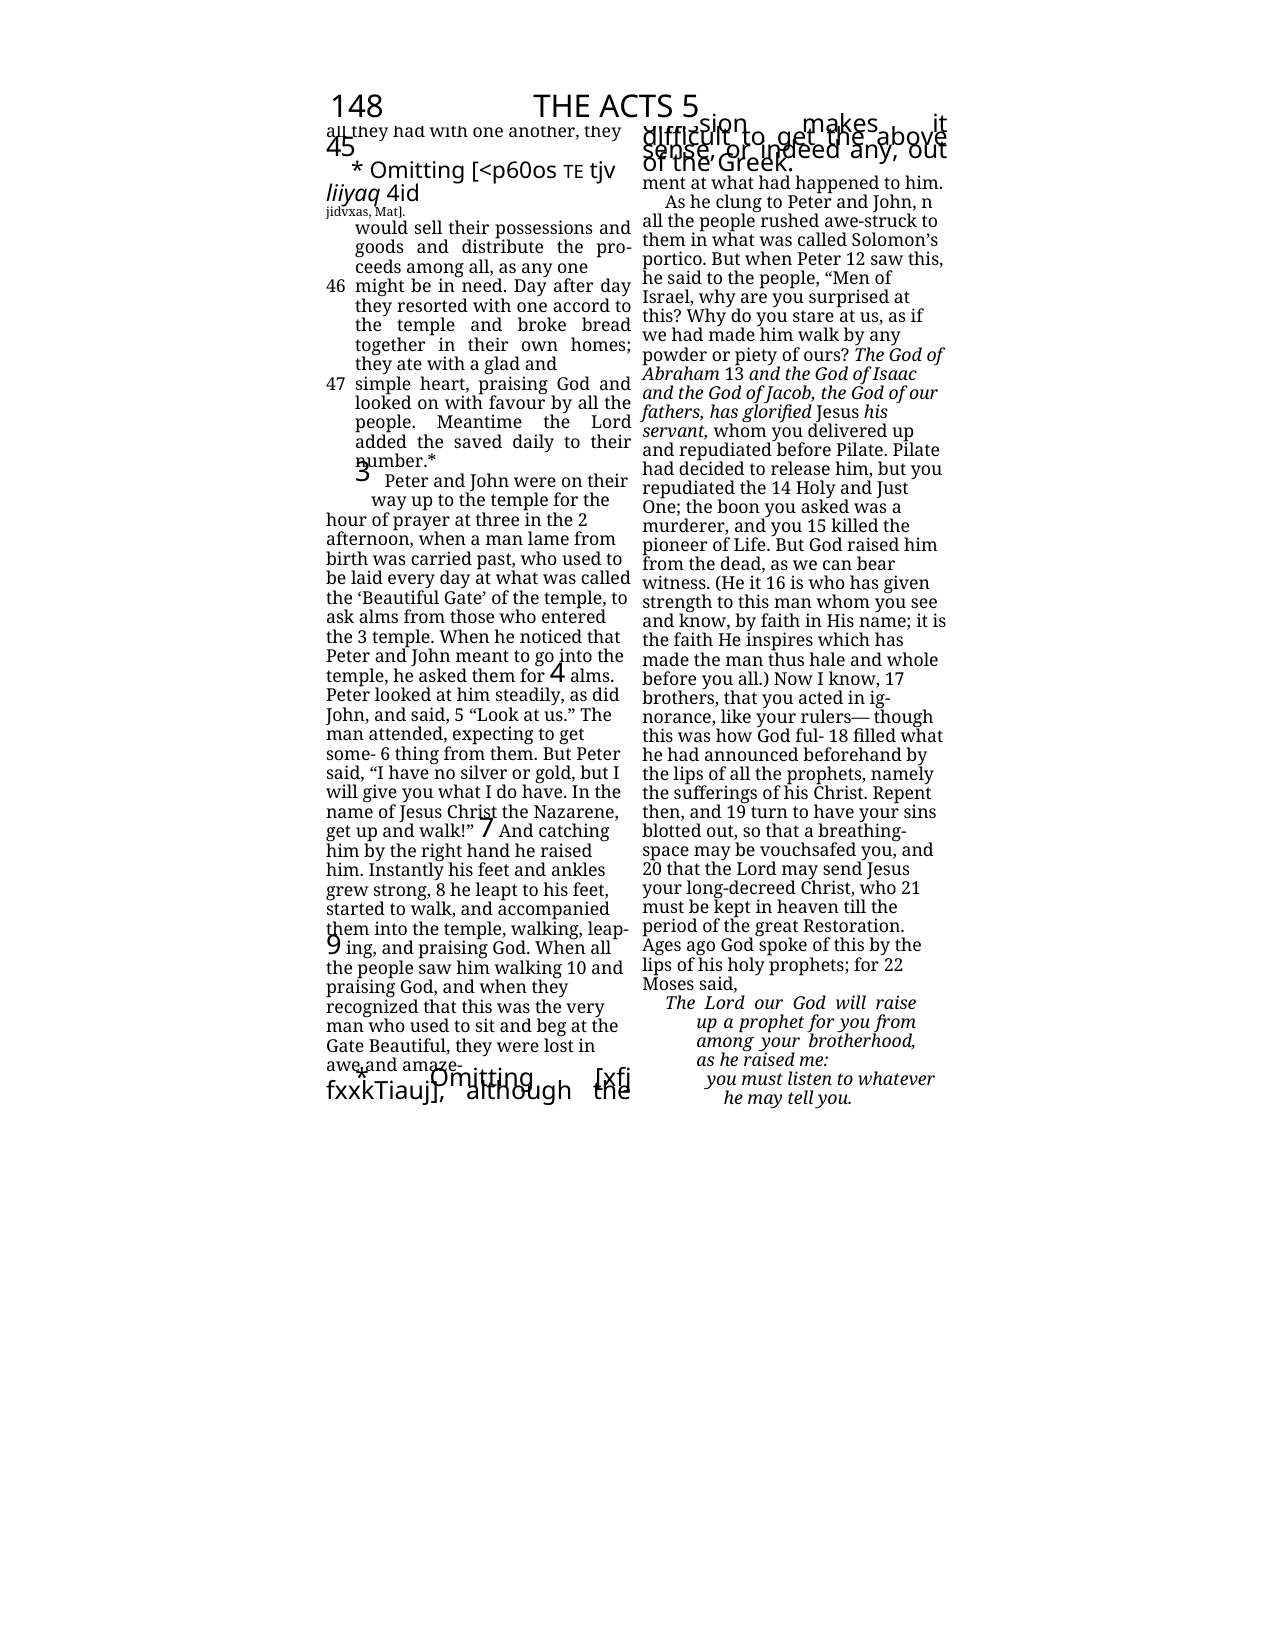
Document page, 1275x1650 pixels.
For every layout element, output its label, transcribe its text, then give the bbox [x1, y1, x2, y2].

text * Omitting [xfj fxxkTiauj], although the omission makes it difficult to get the above sense, or indeed any, out of the Greek. [436, 1076, 631, 1102]
text ment at what had happened to him. [642, 174, 948, 193]
text jidvxas, Mat]. [326, 206, 400, 218]
text * Omitting [<p60os te tjv liiyaq 4id [326, 160, 631, 206]
text As he clung to Peter and John, n all the people rushed awe-struck to them in what was called Solo­mon’s portico. But when Peter 12 saw this, he said to the people, “Men of Israel, why are you sur­prised at this? Why do you stare at us, as if we had made him walk by any powder or piety of ours? The God of Abraham 13 and the God of Isaac and the God of Jacob, the God of our fathers, has glorified Jesus his servant, whom you delivered up and repudiated before Pilate. Pilate had decided to release him, but you repudiated the 14 Holy and Just One; the boon you asked was a murderer, and you 15 killed the pioneer of Life. But God raised him from the dead, as we can bear witness. (He it 16 is who has given strength to this man whom you see and know, by faith in His name; it is the faith He inspires which has made the man thus hale and whole be­fore you all.) Now I know, 17 brothers, that you acted in ig­norance, like your rulers— though this was how God ful- 18 filled what he had announced beforehand by the lips of all the prophets, namely the sufferings of his Christ. Repent then, and 19 turn to have your sins blotted out, so that a breathing-space may be vouchsafed you, and 20 that the Lord may send Jesus your long-decreed Christ, who 21 must be kept in heaven till the period of the great Restoration. Ages ago God spoke of this by the lips of his holy prophets; for 22 Moses said, [642, 193, 948, 994]
text 3 Peter and John were on their way up to the temple for the hour of prayer at three in the 2 afternoon, when a man lame from birth was carried past, who used to be laid every day at what was called the ‘Beautiful Gate’ of the temple, to ask alms from those who entered the 3 temple. When he noticed that Peter and John meant to go into the temple, he asked them for 4 alms. Peter looked at him steadily, as did John, and said, 5 “Look at us.” The man at­tended, expecting to get some- 6 thing from them. But Peter said, “I have no silver or gold, but I will give you what I do have. In the name of Jesus Christ the Nazarene, get up and walk!” 7 And catching him by the right hand he raised him. Instantly his feet and ankles grew strong, 8 he leapt to his feet, started to walk, and accompanied them into the temple, walking, leap- 9 ing, and praising God. When all the people saw him walking 10 and praising God, and when they recognized that this was the very man who used to sit and beg at the Gate Beautiful, they were lost in awe and amaze- [326, 472, 631, 1076]
text * Omitting [xfj fxxkTiauj], although the omission makes it difficult to get the above sense, or indeed any, out of the Greek. [642, 122, 948, 174]
text * Omitting [xfj fxxkTiauj], although the omission makes it difficult to get the above sense, or indeed any, out of the Greek. [326, 1076, 434, 1102]
text would sell their possessions and goods and distribute the pro­ceeds among all, as any one [355, 218, 631, 277]
text all they had with one another, they 45 [326, 122, 631, 160]
text jidvxas, Mat]. [401, 206, 631, 218]
text The Lord our God will raise up a prophet for you from among your brotherhood, as he raised me: [665, 994, 919, 1070]
list might be in need. Day after day they resorted with one ac­cord to the temple and broke bread together in their own homes; they ate with a glad and [326, 277, 631, 374]
text you must listen to whatever he may tell you. [707, 1070, 948, 1108]
list simple heart, praising God and looked on with favour by all the people. Meantime the Lord added the saved daily to their number.* [326, 374, 631, 472]
